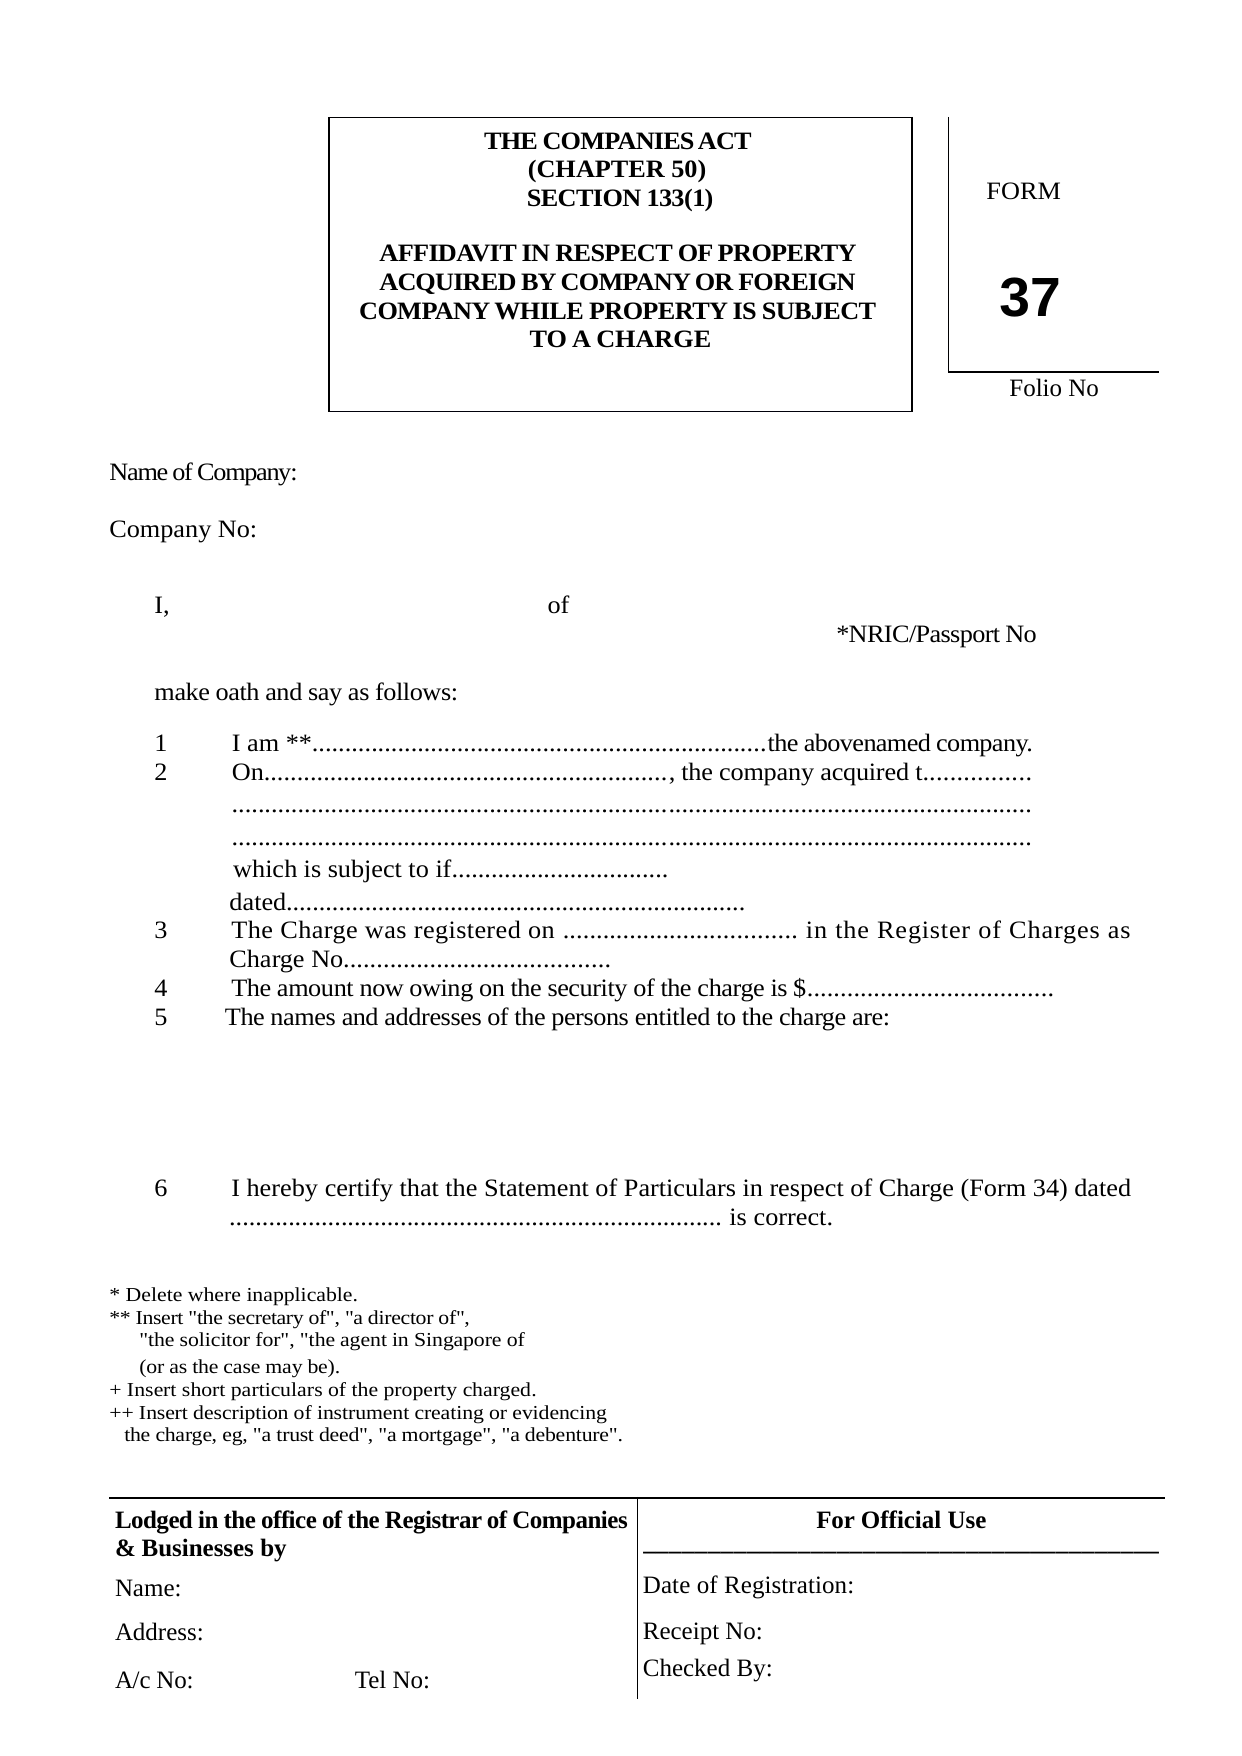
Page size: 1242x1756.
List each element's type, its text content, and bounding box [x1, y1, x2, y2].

table_cell Folio No [949, 373, 1159, 411]
text I, <get_director1(o.id)['name']> of <get_partner_full_address(get_director1(o.id)['id'])> *NRIC/Passport No <get_director1(o.id)['nric']> make oath and say as follows: [154, 590, 1165, 705]
text 2 On , the company acquired t [154, 757, 1165, 785]
text is correct. [229, 1202, 1165, 1230]
text dated [229, 887, 1165, 915]
text 1 I am ** the abovenamed company. [154, 728, 1165, 757]
text ** Insert "the secretary of", "a director of", [109, 1306, 1165, 1328]
text 4 The amount now owing on the security of the charge is $ [154, 973, 1165, 1002]
text (or as the case may be). [139, 1355, 1165, 1378]
table_header FORM 37 [949, 117, 1159, 371]
text ++ Insert description of instrument creating or evidencing [109, 1401, 1165, 1423]
text 6 I hereby certify that the Statement of Particulars in respect of Charge (Form 34) dated [154, 1173, 1165, 1202]
text 5 The names and addresses of the persons entitled to the charge are: [154, 1002, 1165, 1030]
text "the solicitor for", "the agent in Singapore of [139, 1328, 1165, 1351]
text + Insert short particulars of the property charged. [109, 1378, 1165, 1401]
table_cell [330, 371, 911, 411]
table_header For Official Use ________________________________________ Date of Registration: Receipt No: Checked By: [638, 1499, 1165, 1699]
table_cell [913, 371, 948, 411]
text Company No: <o.uen> [109, 514, 1167, 543]
text * Delete where inapplicable. [109, 1283, 1165, 1306]
text which is subject to if [154, 854, 1165, 883]
text 3 The Charge was registered on in the Register of Charges as [154, 915, 1165, 944]
table_header Lodged in the office of the Registrar of Companies & Businesses by Name: Address: A/c No: Tel No: [109, 1499, 637, 1699]
text the charge, eg, "a trust deed", "a mortgage", "a debenture". [124, 1423, 1165, 1446]
text Name of Company: <o.name> [109, 457, 1167, 485]
text Charge No [229, 944, 1165, 973]
table_header [913, 117, 948, 371]
table_header THE COMPANIES ACT (CHAPTER 50) SECTION 133(1) AFFIDAVIT IN RESPECT OF PROPERTY ACQUIRED BY COMPANY OR FOREIGN COMPANY WHILE PROPERTY IS SUBJECT TO A CHARGE [330, 118, 911, 371]
